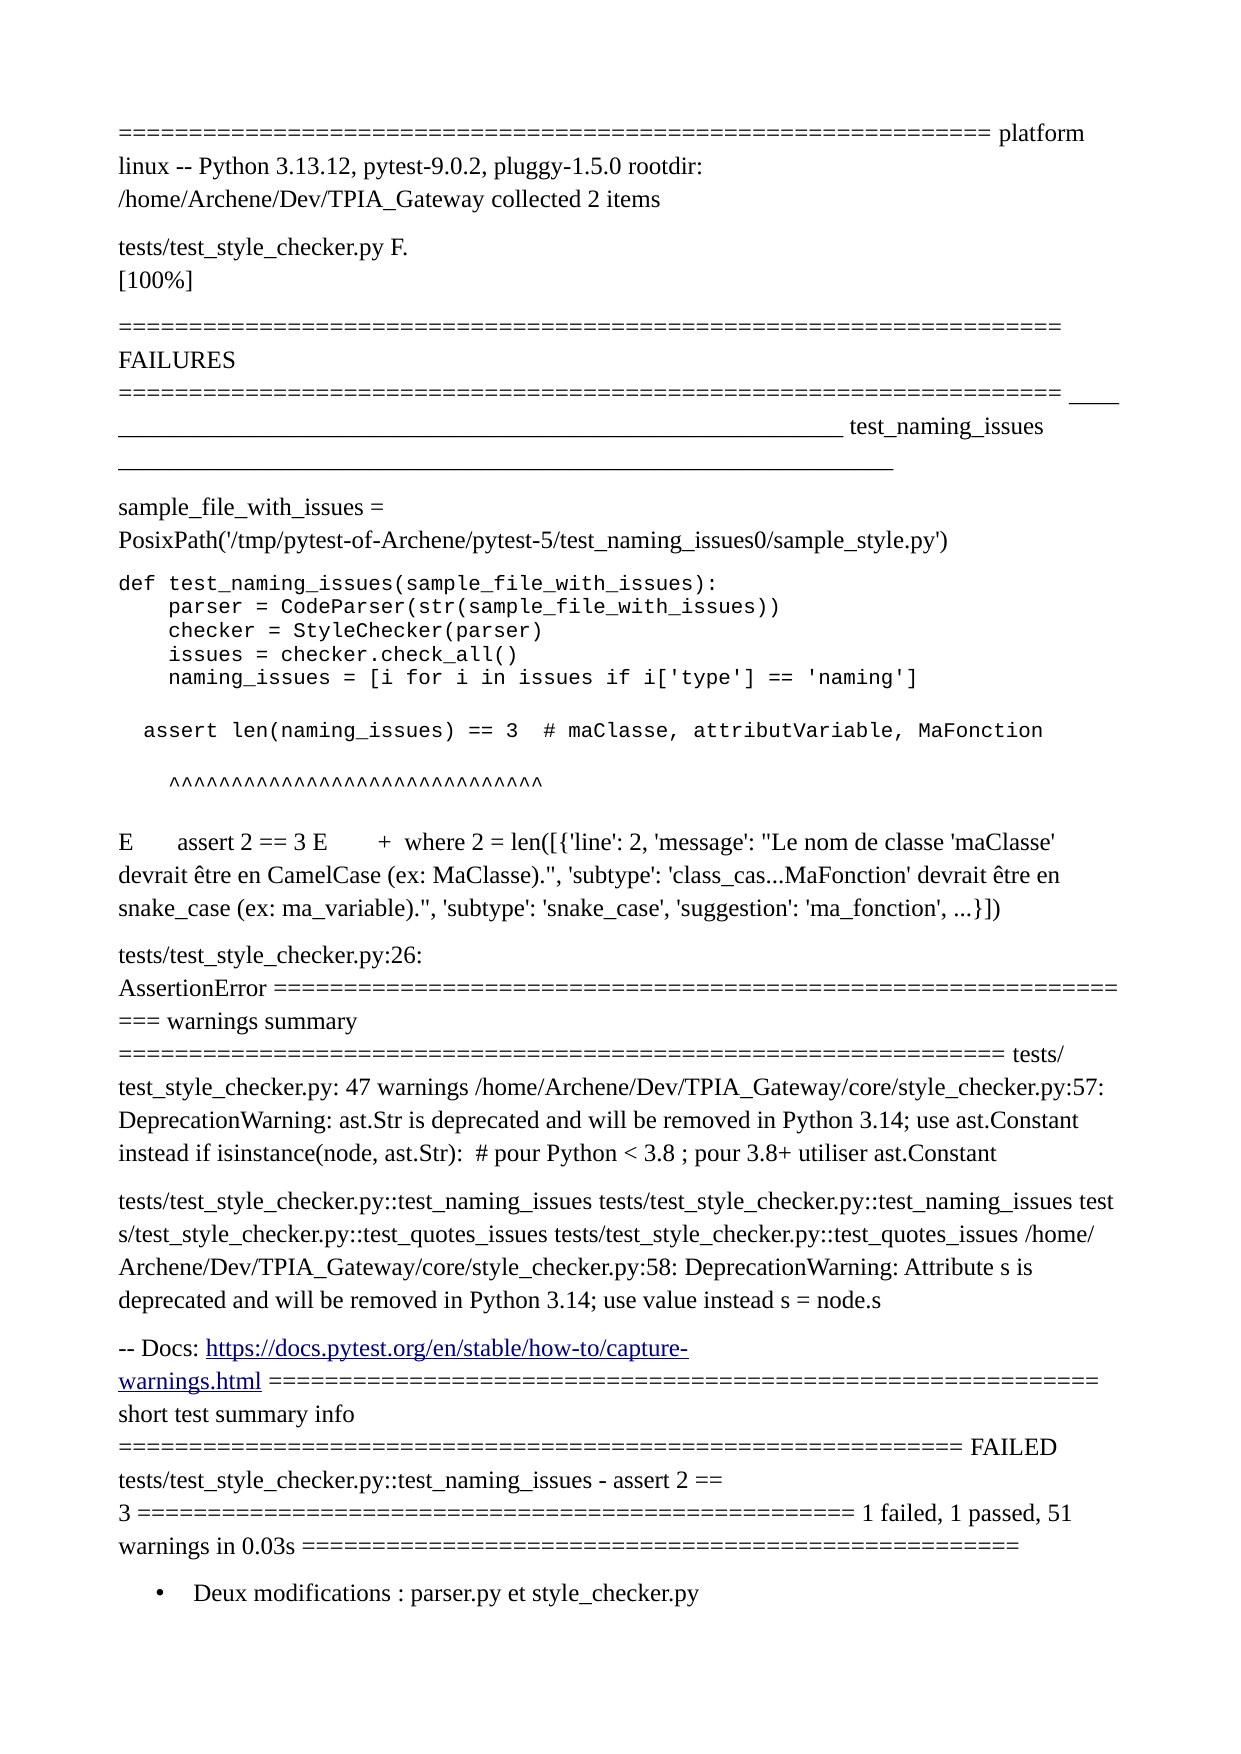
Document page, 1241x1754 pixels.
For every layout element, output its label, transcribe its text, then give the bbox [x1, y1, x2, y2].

text =================================================================== FAILURES =================================================================== ______________________________________________________________ test_naming_issues ______________________________________________________________ [118, 312, 1122, 473]
text ============================================================== platform linux -- Python 3.13.12, pytest-9.0.2, pluggy-1.5.0 rootdir: /home/Archene/Dev/TPIA_Gateway collected 2 items [118, 118, 1122, 213]
text tests/test_style_checker.py:26: AssertionError =============================================================== warnings summary =============================================================== tests/test_style_checker.py: 47 warnings /home/Archene/Dev/TPIA_Gateway/core/style_checker.py:57: DeprecationWarning: ast.Str is deprecated and will be removed in Python 3.14; use ast.Constant instead if isinstance(node, ast.Str): # pour Python < 3.8 ; pour 3.8+ utiliser ast.Constant [118, 940, 1122, 1167]
text def test_naming_issues(sample_file_with_issues): parser = CodeParser(str(sample_file_with_issues)) checker = StyleChecker(parser) issues = checker.check_all() naming_issues = [i for i in issues if i['type'] == 'naming'] [118, 573, 1122, 691]
text E assert 2 == 3 E + where 2 = len([{'line': 2, 'message': "Le nom de classe 'maClasse' devrait être en CamelCase (ex: MaClasse).", 'subtype': 'class_cas...MaFonction' devrait être en snake_case (ex: ma_variable).", 'subtype': 'snake_case', 'suggestion': 'ma_fonction', ...}]) [118, 827, 1122, 921]
list Deux modifications : parser.py et style_checker.py [156, 1578, 1122, 1607]
text -- Docs: https://docs.pytest.org/en/stable/how-to/capture-warnings.html =========================================================== short test summary info ============================================================ FAILED tests/test_style_checker.py::test_naming_issues - assert 2 == 3 =================================================== 1 failed, 1 passed, 51 warnings in 0.03s =================================================== [118, 1333, 1122, 1559]
text assert len(naming_issues) == 3 # maClasse, attributVariable, MaFonction [118, 720, 1122, 744]
text sample_file_with_issues = PosixPath('/tmp/pytest-of-Archene/pytest-5/test_naming_issues0/sample_style.py') [118, 492, 1122, 554]
text ^^^^^^^^^^^^^^^^^^^^^^^^^^^^^^ [118, 773, 1122, 797]
text tests/test_style_checker.py F. [100%] [118, 232, 1122, 293]
text tests/test_style_checker.py::test_naming_issues tests/test_style_checker.py::test_naming_issues tests/test_style_checker.py::test_quotes_issues tests/test_style_checker.py::test_quotes_issues /home/Archene/Dev/TPIA_Gateway/core/style_checker.py:58: DeprecationWarning: Attribute s is deprecated and will be removed in Python 3.14; use value instead s = node.s [118, 1186, 1122, 1314]
